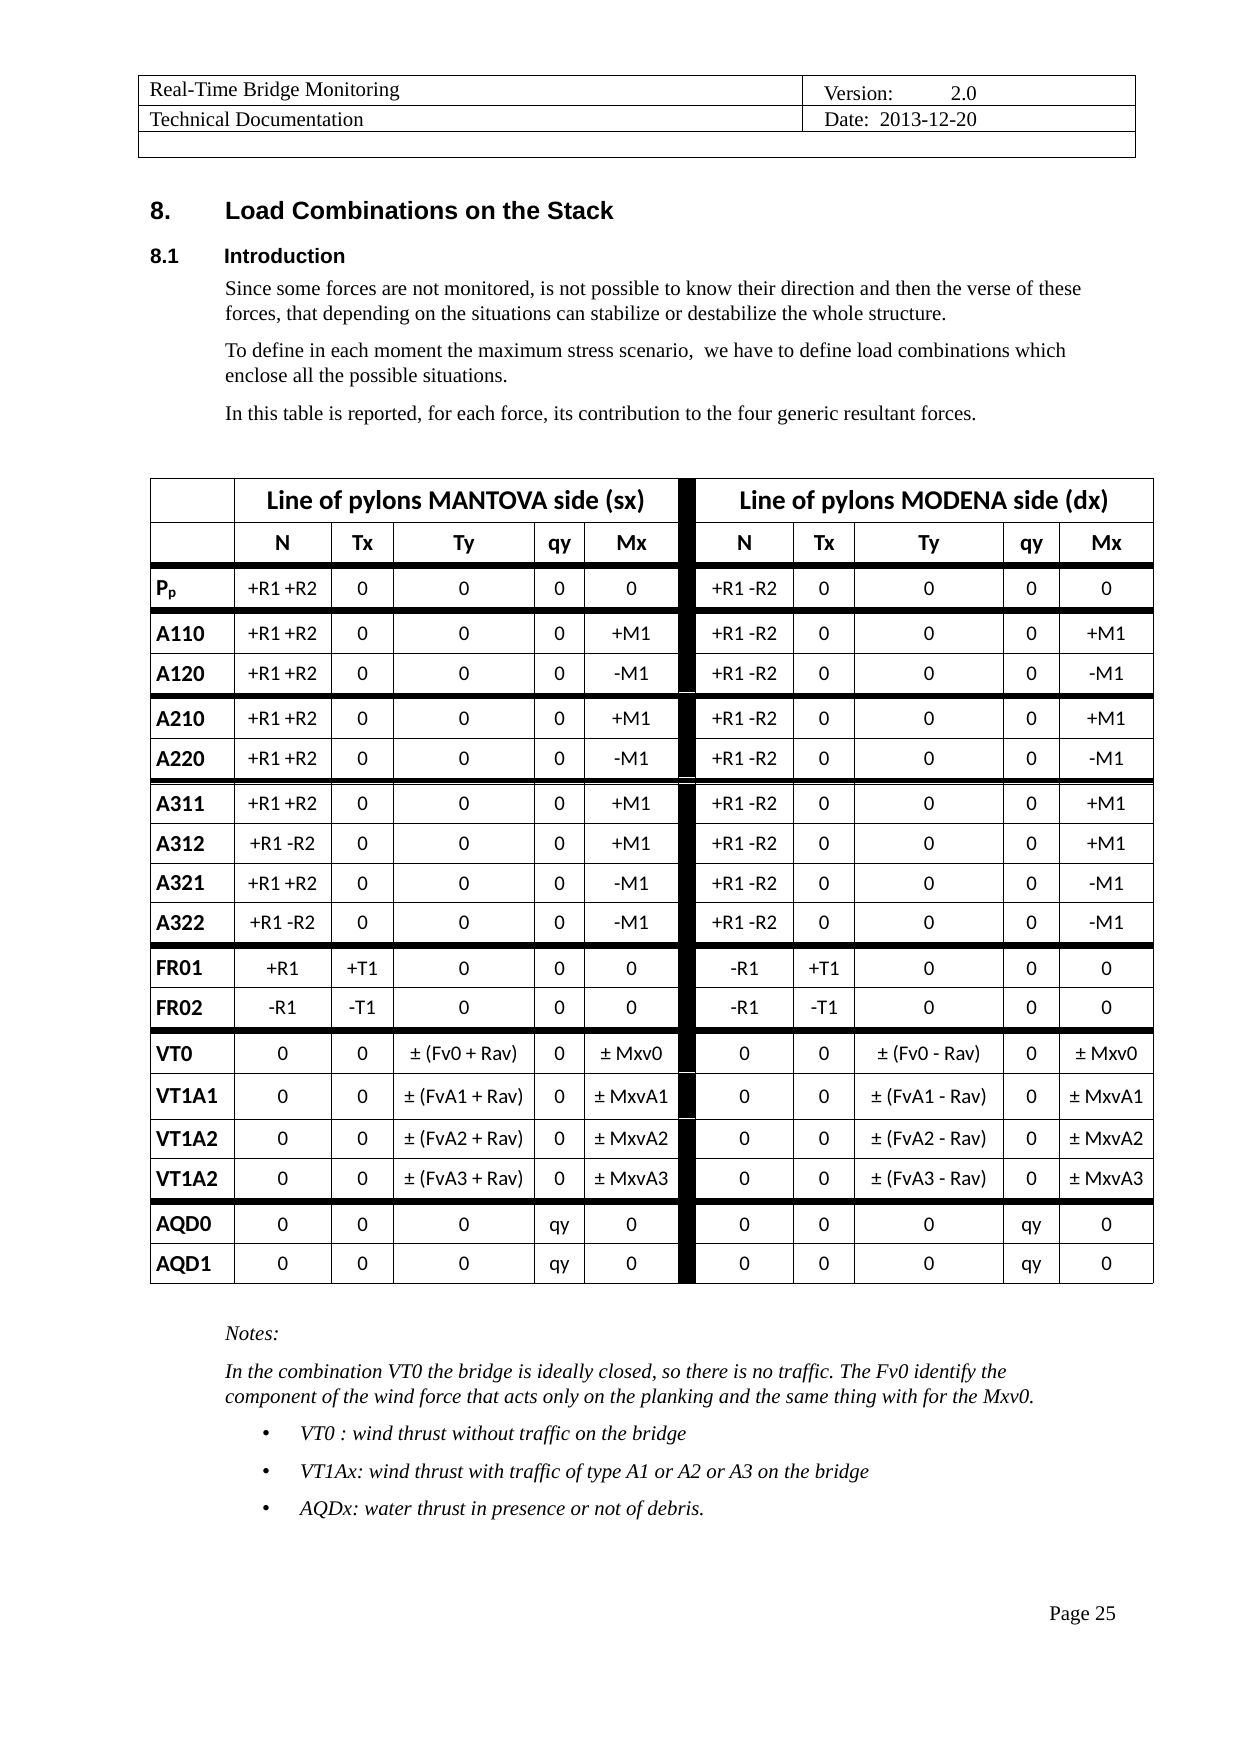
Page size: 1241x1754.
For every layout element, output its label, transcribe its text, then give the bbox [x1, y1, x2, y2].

table_cell 0 [855, 785, 1003, 823]
table_cell +R1 -R2 [696, 824, 793, 863]
table_cell -M1 [585, 654, 678, 692]
table_cell +M1 [1060, 699, 1153, 738]
table_cell ± Mxv0 [1060, 1034, 1153, 1072]
table_cell 0 [535, 785, 584, 823]
table_cell -R1 [696, 949, 793, 987]
table_cell +R1 -R2 [696, 864, 793, 902]
table_cell [151, 563, 234, 568]
table_cell [696, 563, 793, 568]
table_cell Mx [585, 523, 678, 562]
table_cell A210 [151, 699, 234, 738]
table_cell -T1 [332, 988, 393, 1027]
table_cell 0 [332, 1034, 393, 1072]
table_cell 0 [794, 1074, 854, 1118]
table_cell 0 [794, 608, 854, 613]
table_cell 0 [1004, 903, 1059, 942]
table_cell 0 [394, 614, 534, 653]
table_cell 0 [794, 824, 854, 863]
table_cell +R1 -R2 [235, 903, 331, 942]
table_cell [679, 608, 695, 613]
table_cell [585, 943, 678, 948]
table_cell -M1 [585, 903, 678, 942]
table_cell [1004, 608, 1059, 613]
table_cell 0 [696, 1120, 793, 1158]
table_cell 0 [855, 864, 1003, 902]
table_cell [794, 563, 854, 568]
table_cell [151, 523, 234, 562]
table_cell 0 [1004, 1074, 1059, 1118]
table_cell +M1 [585, 614, 678, 653]
table_cell ± MxvA1 [585, 1074, 678, 1118]
table_cell 0 [235, 1120, 331, 1158]
table_cell 0 [794, 1205, 854, 1243]
table_cell [235, 1028, 331, 1033]
table_cell [679, 739, 695, 777]
table_cell 0 [535, 1074, 584, 1118]
table_cell 0 [332, 785, 393, 823]
table_cell 0 [1004, 785, 1059, 823]
table_cell [696, 608, 793, 613]
table_cell Ty [394, 523, 534, 562]
table_cell [1004, 694, 1059, 698]
table_cell +M1 [585, 824, 678, 863]
text In the combination VT0 the bridge is ideally closed, so there is no traffic. The Fv0 identify the component of the wind force that acts only on the planking and the same thing with for the Mxv0. [225, 1358, 1090, 1408]
table_cell [1004, 1028, 1059, 1033]
table_cell Mx [1060, 523, 1153, 562]
table_cell 0 [394, 1205, 534, 1243]
table_cell 0 [855, 988, 1003, 1027]
table_cell qy [535, 523, 584, 562]
table_cell 0 [535, 864, 584, 902]
table_cell 0 [585, 569, 678, 607]
table_cell [679, 779, 695, 783]
table_cell [535, 563, 584, 568]
table_cell [679, 1159, 695, 1198]
table_cell +R1 -R2 [696, 569, 793, 607]
table_cell 0 [855, 614, 1003, 653]
table_cell 0 [794, 864, 854, 902]
table_cell [235, 563, 331, 568]
table_cell [855, 694, 1003, 698]
table_cell [1004, 1199, 1059, 1204]
table_cell [679, 1120, 695, 1158]
table_cell [696, 943, 793, 948]
table_cell 0 [394, 739, 534, 777]
table_cell +R1 +R2 [235, 654, 331, 692]
table_cell [332, 1028, 393, 1033]
table_cell +M1 [1060, 785, 1153, 823]
table_cell [585, 694, 678, 698]
table_cell 0 [332, 694, 393, 698]
table_cell [235, 1199, 331, 1204]
table_cell [794, 779, 854, 783]
table_cell ± (Fv0 + Rav) [394, 1034, 534, 1072]
table_cell [394, 1199, 534, 1204]
table_cell 0 [1004, 614, 1059, 653]
table_cell Tx [332, 523, 393, 562]
table_cell 0 [535, 1034, 584, 1072]
table_header Line of pylons MANTOVA side (sx) [235, 479, 678, 522]
table_cell ± Mxv0 [585, 1034, 678, 1072]
table_cell [679, 903, 695, 942]
table_cell 0 [1004, 864, 1059, 902]
table_cell [679, 1074, 695, 1118]
table_cell [235, 779, 331, 783]
table_cell N [235, 523, 331, 562]
table_cell [794, 943, 854, 948]
table_cell 0 [332, 1074, 393, 1118]
table_cell [679, 1205, 695, 1243]
table_cell 0 [394, 864, 534, 902]
table_cell 0 [696, 1205, 793, 1243]
table_cell -R1 [235, 988, 331, 1027]
table_cell [151, 608, 234, 613]
table_cell qy [1004, 523, 1059, 562]
table_cell 0 [394, 569, 534, 607]
table_cell +R1 -R2 [696, 699, 793, 738]
table_cell +R1 -R2 [235, 824, 331, 863]
table_cell 0 [855, 949, 1003, 987]
table_cell [855, 563, 1003, 568]
table_cell [1060, 1028, 1153, 1033]
table_cell qy [535, 1205, 584, 1243]
table_cell A220 [151, 739, 234, 777]
table_cell ± (FvA1 - Rav) [855, 1074, 1003, 1118]
table_cell 0 [332, 569, 393, 607]
table_cell Tx [794, 523, 854, 562]
table_cell 0 [535, 903, 584, 942]
table_cell 0 [235, 1034, 331, 1072]
table_cell [696, 1028, 793, 1033]
table_cell 0 [855, 569, 1003, 607]
table_cell +R1 +R2 [235, 864, 331, 902]
table_cell [332, 943, 393, 948]
table_cell ± (Fv0 - Rav) [855, 1034, 1003, 1072]
table_cell 0 [394, 1244, 534, 1283]
table_cell qy [535, 1244, 584, 1283]
table_cell -R1 [696, 988, 793, 1027]
table_cell [679, 824, 695, 863]
subtitle Load Combinations on the Stack [150, 196, 1090, 224]
table_header [679, 479, 695, 522]
table_cell 0 [794, 694, 854, 698]
table_cell 0 [332, 864, 393, 902]
table_cell [235, 608, 331, 613]
table_cell 0 [535, 569, 584, 607]
table_cell [679, 1199, 695, 1204]
table_cell 0 [794, 699, 854, 738]
table_cell +R1 -R2 [696, 654, 793, 692]
table_cell [696, 1199, 793, 1204]
table_cell 0 [585, 1244, 678, 1283]
table_cell 0 [1004, 1159, 1059, 1198]
text Since some forces are not monitored, is not possible to know their direction and then the verse of these forces, that depending on the situations can stabilize or destabilize the whole structure. [225, 274, 1090, 324]
table_cell [535, 1028, 584, 1033]
table_cell [855, 943, 1003, 948]
table_cell [696, 694, 793, 698]
table_cell ± MxvA2 [1060, 1120, 1153, 1158]
table_cell 0 [332, 699, 393, 738]
table_cell 0 [394, 699, 534, 738]
table_cell 0 [332, 1120, 393, 1158]
table_cell [679, 949, 695, 987]
table_cell 0 [794, 1034, 854, 1072]
table_cell 0 [1004, 949, 1059, 987]
table_cell [679, 699, 695, 738]
table_cell [394, 694, 534, 698]
table_cell 0 [535, 614, 584, 653]
table_cell FR01 [151, 949, 234, 987]
table_cell 0 [794, 654, 854, 692]
table_cell 0 [394, 949, 534, 987]
table_cell 0 [394, 654, 534, 692]
table_cell 0 [855, 903, 1003, 942]
table_cell 0 [1060, 949, 1153, 987]
table_cell 0 [235, 1159, 331, 1198]
list VT1Ax: wind thrust with traffic of type A1 or A2 or A3 on the bridge [262, 1458, 1090, 1483]
table_cell [1060, 563, 1153, 568]
table_cell 0 [1060, 1205, 1153, 1243]
table_cell 0 [332, 824, 393, 863]
table_cell -M1 [1060, 739, 1153, 777]
table_cell 0 [585, 988, 678, 1027]
table_cell [535, 694, 584, 698]
table_cell -M1 [1060, 654, 1153, 692]
table_cell +M1 [585, 785, 678, 823]
table_cell ± (FvA2 - Rav) [855, 1120, 1003, 1158]
table_cell +R1 -R2 [696, 739, 793, 777]
table_cell [585, 1028, 678, 1033]
table_cell [679, 864, 695, 902]
text In this table is reported, for each force, its contribution to the four generic resultant forces. [225, 399, 1090, 424]
table_cell +M1 [585, 699, 678, 738]
table_cell [679, 523, 695, 562]
table_cell [1060, 943, 1153, 948]
table_cell 0 [1004, 739, 1059, 777]
table_cell 0 [855, 739, 1003, 777]
table_cell 0 [1004, 654, 1059, 692]
table_cell 0 [332, 1244, 393, 1283]
table_cell [1004, 563, 1059, 568]
table_cell [535, 1199, 584, 1204]
table_cell [394, 1028, 534, 1033]
table_cell [535, 943, 584, 948]
table_cell 0 [332, 903, 393, 942]
table_cell qy [1004, 1205, 1059, 1243]
table_cell ± MxvA3 [1060, 1159, 1153, 1198]
table_cell +T1 [332, 949, 393, 987]
table_cell 0 [332, 1205, 393, 1243]
list VT0 : wind thrust without traffic on the bridge [262, 1420, 1090, 1445]
table_cell +R1 -R2 [696, 614, 793, 653]
table_cell ± (FvA1 + Rav) [394, 1074, 534, 1118]
table_cell VT0 [151, 1034, 234, 1072]
table_cell +R1 [235, 949, 331, 987]
table_cell A321 [151, 864, 234, 902]
list AQDx: water thrust in presence or not of debris. [262, 1495, 1090, 1520]
table_cell -T1 [794, 988, 854, 1027]
table_cell A312 [151, 824, 234, 863]
table_cell 0 [1004, 699, 1059, 738]
table_cell [679, 654, 695, 692]
table_cell 0 [1004, 1034, 1059, 1072]
table_cell [679, 563, 695, 568]
table_cell +R1 +R2 [235, 699, 331, 738]
table_cell 0 [585, 1205, 678, 1243]
table_cell 0 [535, 739, 584, 777]
table_cell +R1 +R2 [235, 785, 331, 823]
table_cell Ty [855, 523, 1003, 562]
table_cell [151, 1199, 234, 1204]
table_cell ± MxvA2 [585, 1120, 678, 1158]
table_cell [151, 779, 234, 783]
table_cell [235, 694, 331, 698]
table_cell 0 [535, 988, 584, 1027]
table_cell A311 [151, 785, 234, 823]
table_cell [235, 943, 331, 948]
table_cell AQD1 [151, 1244, 234, 1283]
table_cell 0 [332, 1159, 393, 1198]
table_cell [151, 694, 234, 698]
table_cell [585, 779, 678, 783]
table_cell N [696, 523, 793, 562]
table_cell [794, 1199, 854, 1204]
table_cell 0 [535, 1159, 584, 1198]
table_cell 0 [696, 1074, 793, 1118]
table_cell ± (FvA2 + Rav) [394, 1120, 534, 1158]
table_cell 0 [585, 949, 678, 987]
table_cell VT1A2 [151, 1159, 234, 1198]
table_cell A322 [151, 903, 234, 942]
table_cell -M1 [1060, 903, 1153, 942]
table_cell 0 [794, 1159, 854, 1198]
table_cell 0 [794, 569, 854, 607]
table_cell ± (FvA3 - Rav) [855, 1159, 1003, 1198]
table_cell [535, 779, 584, 783]
table_cell [1004, 779, 1059, 783]
table_cell 0 [332, 739, 393, 777]
table_cell [679, 943, 695, 948]
table_cell 0 [855, 1244, 1003, 1283]
table_cell 0 [696, 1159, 793, 1198]
table_cell 0 [535, 1120, 584, 1158]
table_cell [855, 1199, 1003, 1204]
table_cell 0 [535, 654, 584, 692]
table_cell 0 [696, 1244, 793, 1283]
table_cell +R1 +R2 [235, 569, 331, 607]
table_cell [394, 608, 534, 613]
table_cell [332, 779, 393, 783]
table_cell +T1 [794, 949, 854, 987]
table_cell ± MxvA3 [585, 1159, 678, 1198]
table_cell [1060, 779, 1153, 783]
table_cell [679, 785, 695, 823]
table_cell 0 [855, 699, 1003, 738]
table_cell 0 [332, 608, 393, 613]
table_header Line of pylons MODENA side (dx) [696, 479, 1153, 522]
table_cell 0 [1004, 988, 1059, 1027]
table_cell [679, 694, 695, 698]
table_cell +R1 +R2 [235, 739, 331, 777]
table_cell -M1 [585, 864, 678, 902]
table_cell 0 [855, 824, 1003, 863]
table_cell 0 [794, 614, 854, 653]
table_cell [535, 608, 584, 613]
table_cell [394, 943, 534, 948]
table_cell 0 [394, 824, 534, 863]
table_cell 0 [1004, 824, 1059, 863]
table_cell [1004, 943, 1059, 948]
table_cell 0 [794, 1120, 854, 1158]
table_cell 0 [1004, 569, 1059, 607]
table_cell +R1 -R2 [696, 785, 793, 823]
table_cell VT1A1 [151, 1074, 234, 1118]
table_cell 0 [535, 824, 584, 863]
table_cell [679, 988, 695, 1027]
table_cell VT1A2 [151, 1120, 234, 1158]
table_cell +R1 +R2 [235, 614, 331, 653]
table_cell 0 [794, 785, 854, 823]
table_cell [332, 1199, 393, 1204]
table_cell Pp [151, 569, 234, 607]
table_cell 0 [235, 1074, 331, 1118]
table_cell 0 [794, 739, 854, 777]
table_cell -M1 [1060, 864, 1153, 902]
table_cell 0 [855, 1205, 1003, 1243]
table_cell 0 [794, 903, 854, 942]
table_header [151, 479, 234, 522]
table_cell 0 [794, 1244, 854, 1283]
table_cell ± MxvA1 [1060, 1074, 1153, 1118]
table_cell [394, 563, 534, 568]
table_cell A120 [151, 654, 234, 692]
table_cell +R1 -R2 [696, 903, 793, 942]
table_cell 0 [535, 699, 584, 738]
table_cell +M1 [1060, 614, 1153, 653]
table_cell [151, 943, 234, 948]
table_cell [679, 1244, 695, 1283]
table_cell [332, 563, 393, 568]
table_cell 0 [535, 949, 584, 987]
table_cell [585, 563, 678, 568]
table_cell [679, 1034, 695, 1072]
table_cell [855, 608, 1003, 613]
table_cell 0 [235, 1205, 331, 1243]
table_cell 0 [235, 1244, 331, 1283]
table_cell [394, 779, 534, 783]
table_cell [855, 779, 1003, 783]
table_cell 0 [1060, 988, 1153, 1027]
table_cell [696, 779, 793, 783]
table_cell +M1 [1060, 824, 1153, 863]
table_cell [855, 1028, 1003, 1033]
table_cell 0 [394, 785, 534, 823]
table_cell FR02 [151, 988, 234, 1027]
table_cell 0 [332, 654, 393, 692]
table_cell 0 [696, 1034, 793, 1072]
table_cell [794, 1028, 854, 1033]
table_cell -M1 [585, 739, 678, 777]
table_cell [679, 1028, 695, 1033]
table_cell [679, 569, 695, 607]
table_cell [1060, 1199, 1153, 1204]
table_cell A110 [151, 614, 234, 653]
table_cell [585, 608, 678, 613]
table_cell 0 [332, 614, 393, 653]
table_cell ± (FvA3 + Rav) [394, 1159, 534, 1198]
table_cell 0 [855, 654, 1003, 692]
table_cell 0 [1060, 1244, 1153, 1283]
text Notes: [225, 1320, 1090, 1345]
table_cell 0 [1060, 569, 1153, 607]
table_cell 0 [394, 903, 534, 942]
table_cell [151, 1028, 234, 1033]
table_cell qy [1004, 1244, 1059, 1283]
text To define in each moment the maximum stress scenario, we have to define load combinations which enclose all the possible situations. [225, 337, 1090, 387]
table_cell [679, 614, 695, 653]
table_cell AQD0 [151, 1205, 234, 1243]
table_cell [585, 1199, 678, 1204]
table_cell 0 [394, 988, 534, 1027]
table_cell [1060, 694, 1153, 698]
subtitle Introduction [150, 243, 1090, 268]
table_cell 0 [1004, 1120, 1059, 1158]
table_cell [1060, 608, 1153, 613]
